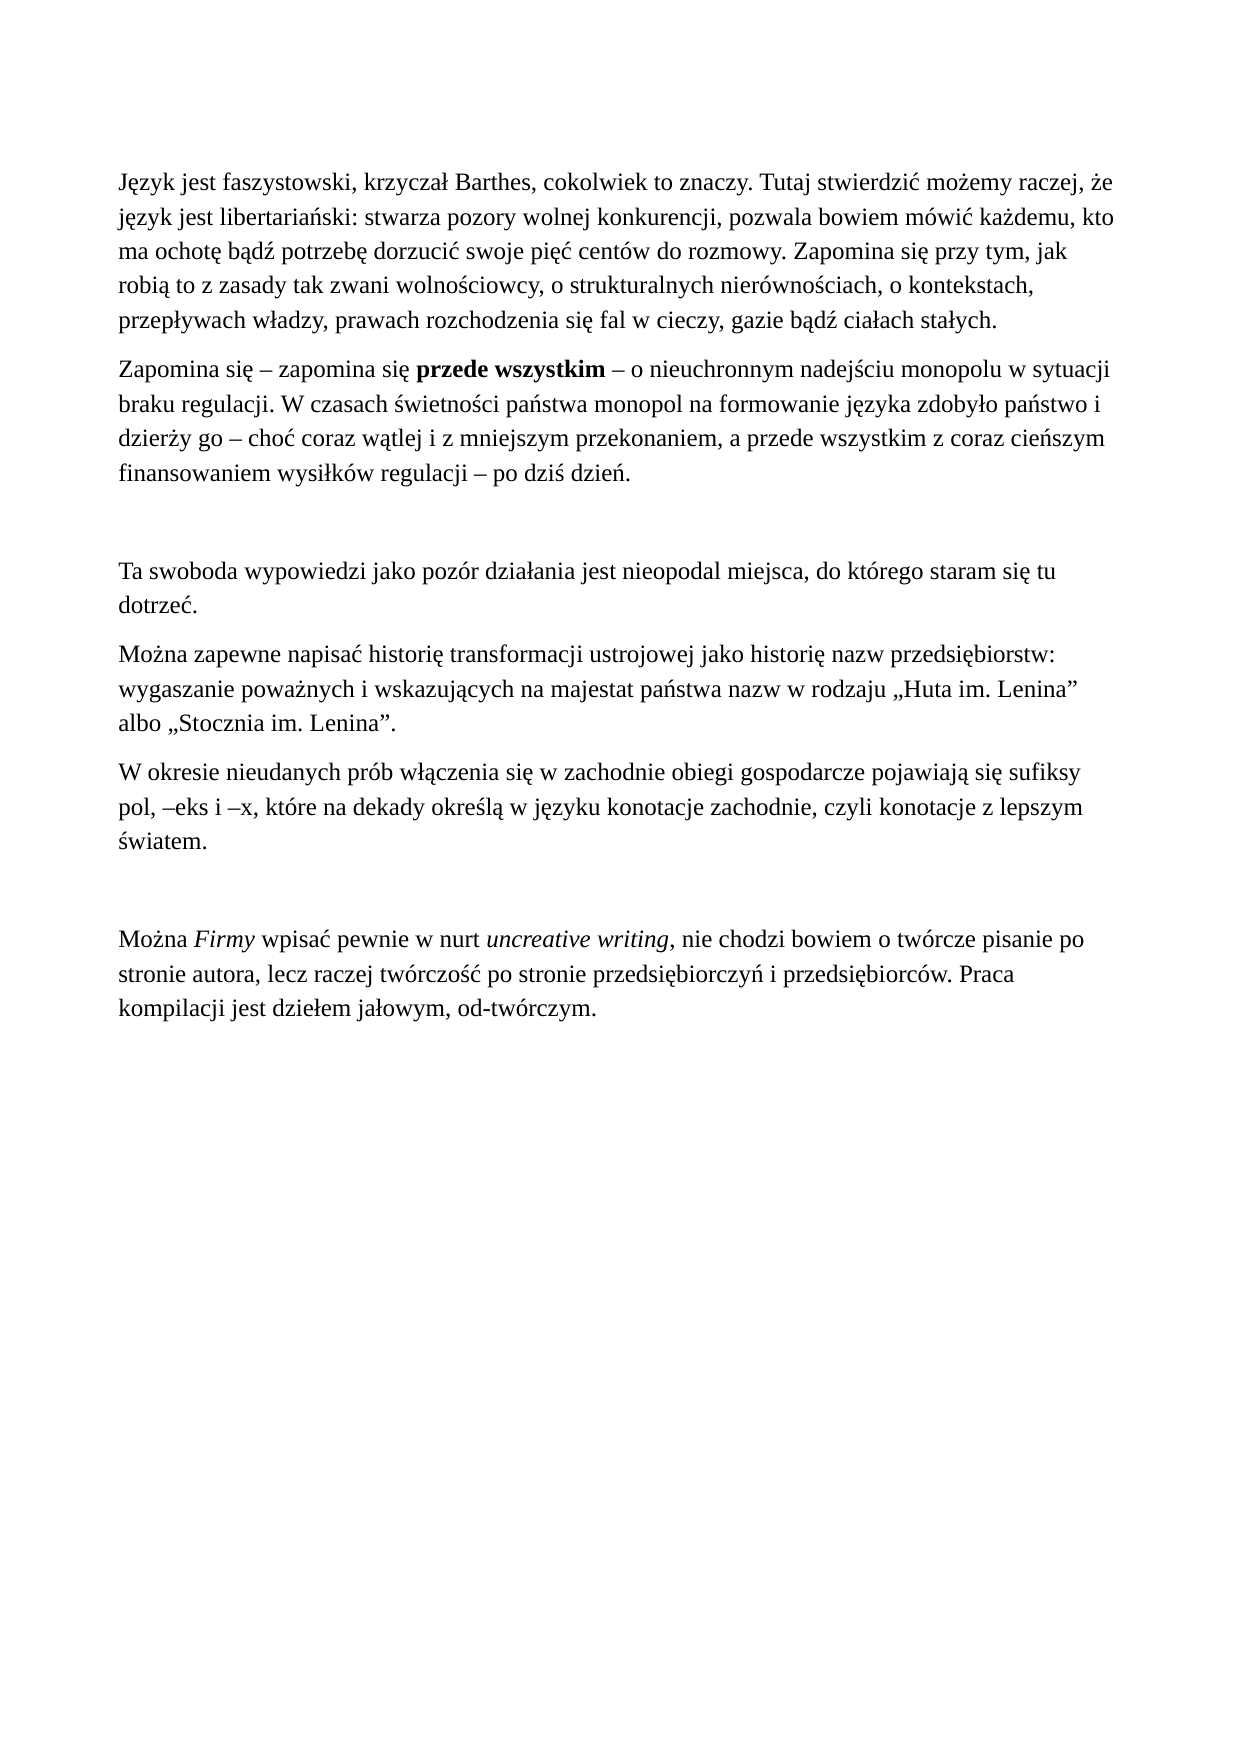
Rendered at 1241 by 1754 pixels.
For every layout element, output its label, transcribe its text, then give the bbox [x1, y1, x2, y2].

text Można Firmy wpisać pewnie w nurt uncreative writing, nie chodzi bowiem o twórcze pisanie po stronie autora, lecz raczej twórczość po stronie przedsiębiorczyń i przedsiębiorców. Praca kompilacji jest dziełem jałowym, od-twórczym. [118, 924, 1122, 1022]
text W okresie nieudanych prób włączenia się w zachodnie obiegi gospodarcze pojawiają się sufiksy pol, –eks i –x, które na dekady określą w języku konotacje zachodnie, czyli konotacje z lepszym światem. [118, 757, 1122, 855]
text Zapomina się – zapomina się przede wszystkim – o nieuchronnym nadejściu monopolu w sytuacji braku regulacji. W czasach świetności państwa monopol na formowanie języka zdobyło państwo i dzierży go – choć coraz wątlej i z mniejszym przekonaniem, a przede wszystkim z coraz cieńszym finansowaniem wysiłków regulacji – po dziś dzień. [118, 354, 1122, 486]
text Można zapewne napisać historię transformacji ustrojowej jako historię nazw przedsiębiorstw: wygaszanie poważnych i wskazujących na majestat państwa nazw w rodzaju „Huta im. Lenina” albo „Stocznia im. Lenina”. [118, 639, 1122, 737]
text Ta swoboda wypowiedzi jako pozór działania jest nieopodal miejsca, do którego staram się tu dotrzeć. [118, 556, 1122, 619]
text Język jest faszystowski, krzyczał Barthes, cokolwiek to znaczy. Tutaj stwierdzić możemy raczej, że język jest libertariański: stwarza pozory wolnej konkurencji, pozwala bowiem mówić każdemu, kto ma ochotę bądź potrzebę dorzucić swoje pięć centów do rozmowy. Zapomina się przy tym, jak robią to z zasady tak zwani wolnościowcy, o strukturalnych nierównościach, o kontekstach, przepływach władzy, prawach rozchodzenia się fal w cieczy, gazie bądź ciałach stałych. [118, 167, 1122, 334]
